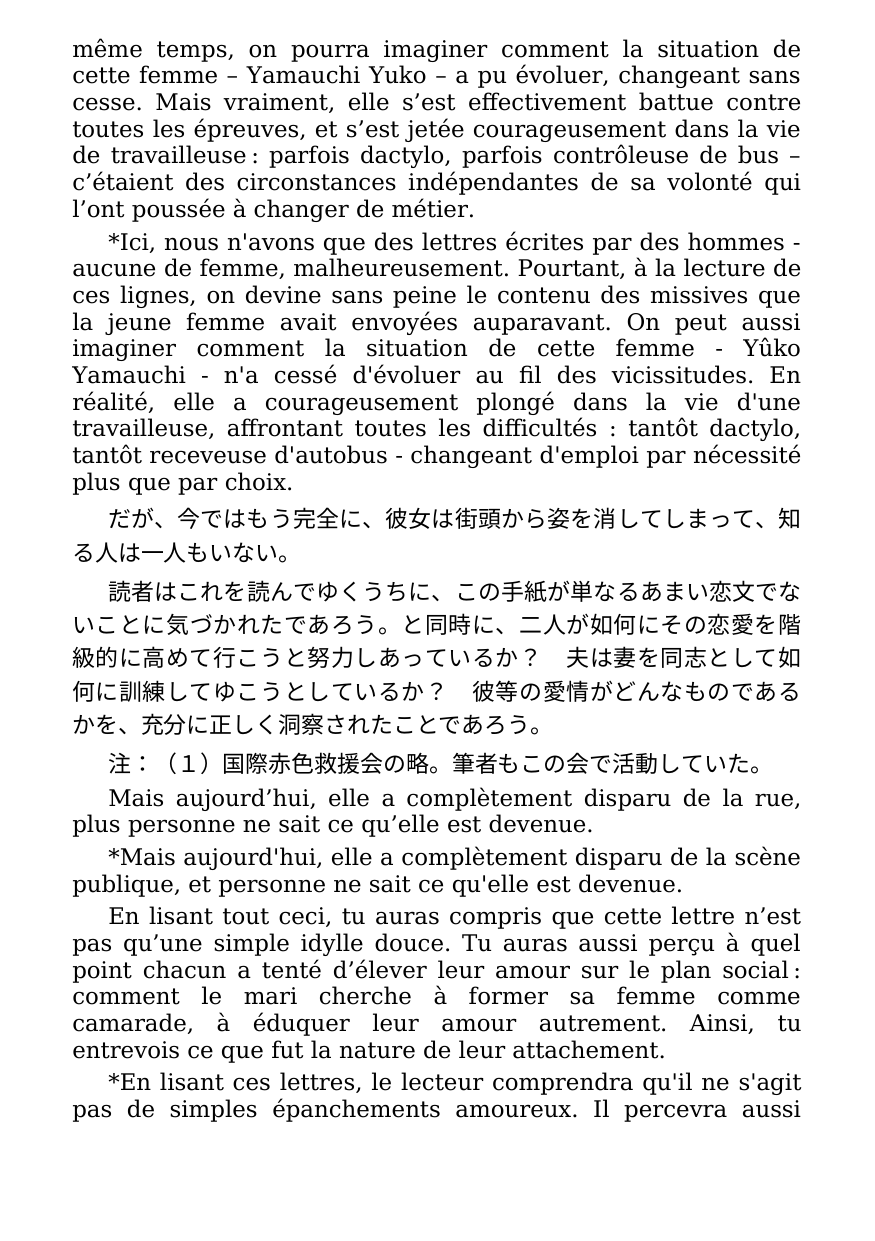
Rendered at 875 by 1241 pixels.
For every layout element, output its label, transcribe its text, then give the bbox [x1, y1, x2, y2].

text *Mais aujourd'hui, elle a complètement disparu de la scène publique, et personne ne sait ce qu'elle est devenue. [72, 844, 802, 897]
text 注：（１）国際赤色救援会の略。筆者もこの会で活動していた。 [72, 746, 802, 779]
text だが、今ではもう完全に、彼女は街頭から姿を消してしまって、知る人は一人もいない。 [72, 501, 802, 568]
text même temps, on pourra imaginer comment la situation de cette femme – Yamauchi Yuko – a pu évoluer, changeant sans cesse. Mais vraiment, elle s’est effectivement battue contre toutes les épreuves, et s’est jetée courageusement dans la vie de travailleuse : parfois dactylo, parfois contrôleuse de bus – c’étaient des circonstances indépendantes de sa volonté qui l’ont poussée à changer de métier. [72, 36, 802, 223]
text En lisant tout ceci, tu auras compris que cette lettre n’est pas qu’une simple idylle douce. Tu auras aussi perçu à quel point chacun a tenté d’élever leur amour sur le plan social : comment le mari cherche à former sa femme comme camarade, à éduquer leur amour autrement. Ainsi, tu entrevois ce que fut la nature de leur attachement. [72, 903, 802, 1063]
text Mais aujourd’hui, elle a complètement disparu de la rue, plus personne ne sait ce qu’elle est devenue. [72, 785, 802, 838]
text *En lisant ces lettres, le lecteur comprendra qu'il ne s'agit pas de simples épanchements amoureux. Il percevra aussi [72, 1069, 802, 1123]
text 読者はこれを読んでゆくうちに、この手紙が単なるあまい恋文でないことに気づかれたであろう。と同時に、二人が如何にその恋愛を階級的に高めて行こうと努力しあっているか？ 夫は妻を同志として如何に訓練してゆこうとしているか？ 彼等の愛情がどんなものであるかを、充分に正しく洞察されたことであろう。 [72, 574, 802, 740]
text *Ici, nous n'avons que des lettres écrites par des hommes - aucune de femme, malheureusement. Pourtant, à la lecture de ces lignes, on devine sans peine le contenu des missives que la jeune femme avait envoyées auparavant. On peut aussi imaginer comment la situation de cette femme - Yûko Yamauchi - n'a cessé d'évoluer au fil des vicissitudes. En réalité, elle a courageusement plongé dans la vie d'une travailleuse, affrontant toutes les difficultés : tantôt dactylo, tantôt receveuse d'autobus - changeant d'emploi par nécessité plus que par choix. [72, 229, 802, 495]
